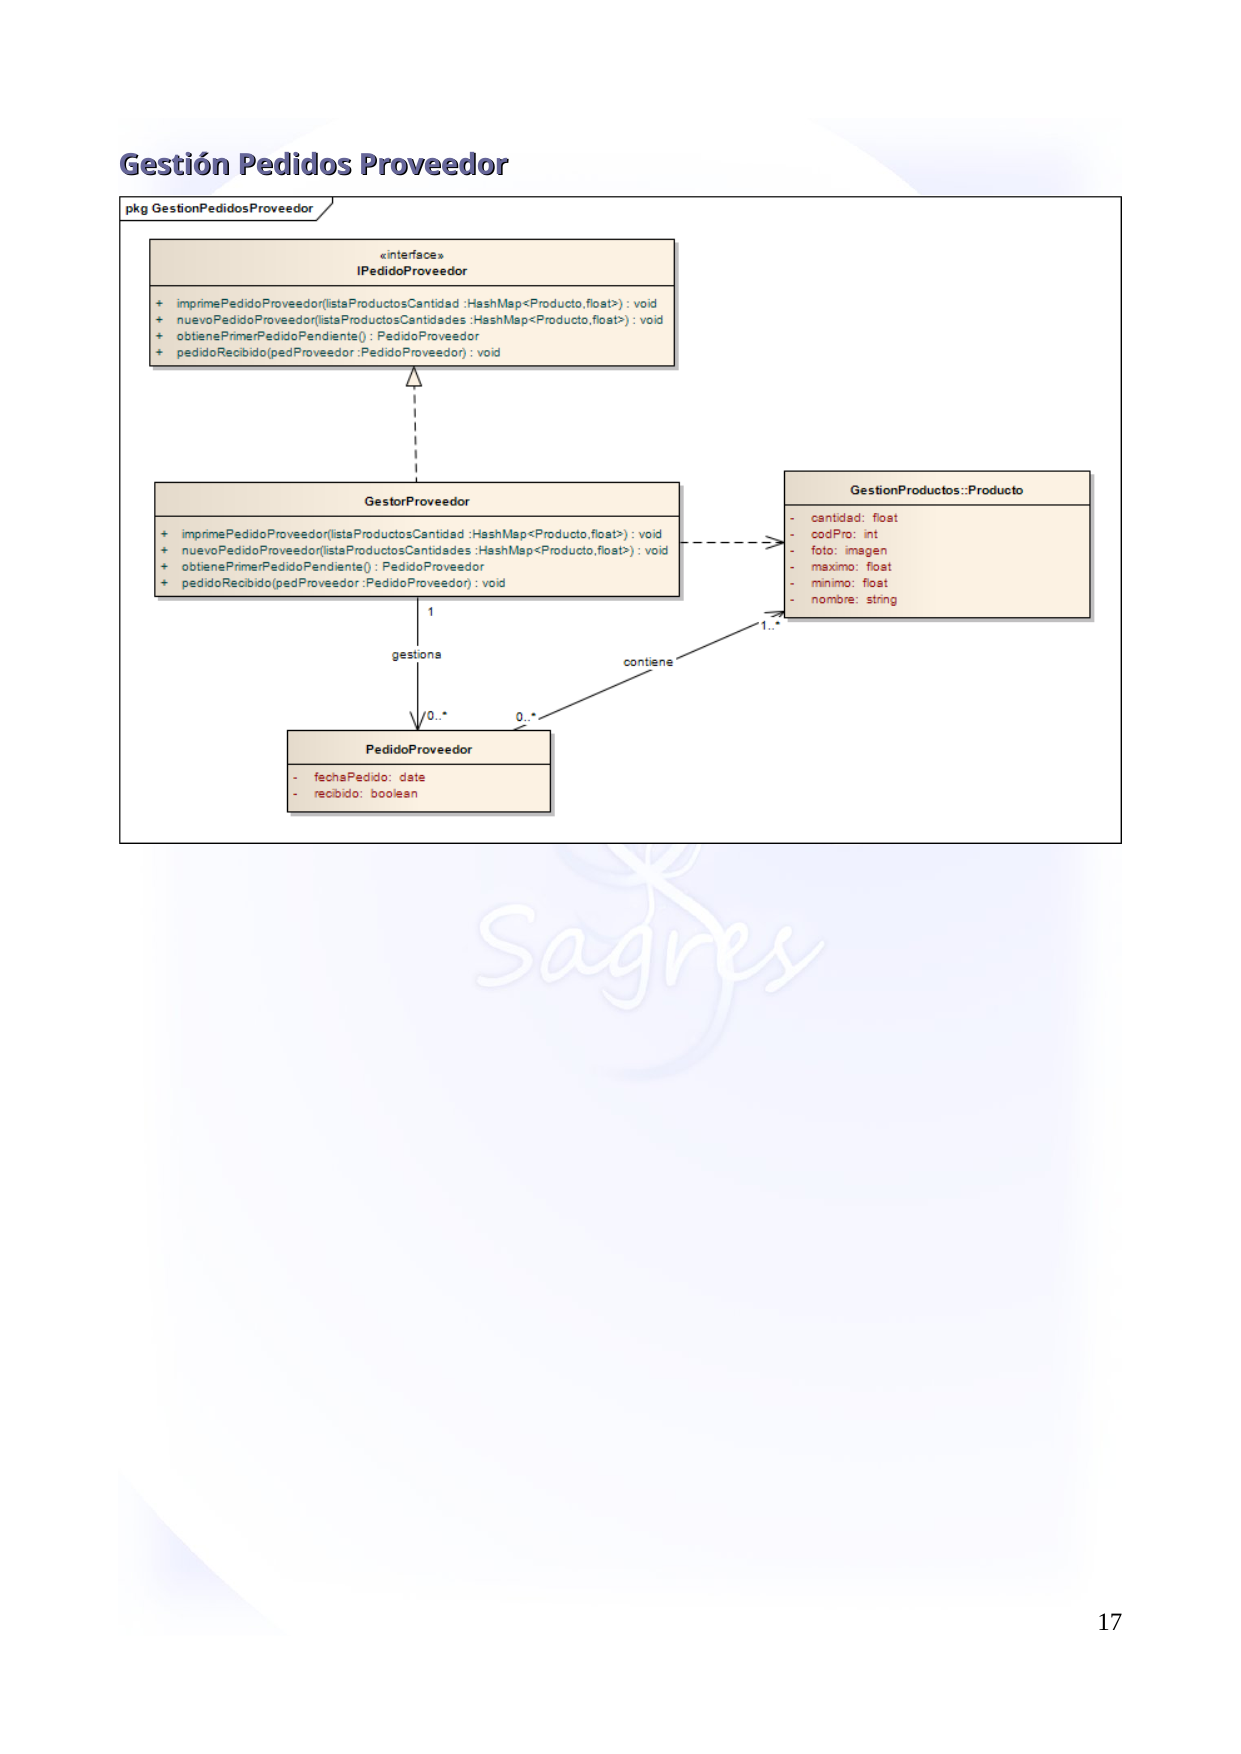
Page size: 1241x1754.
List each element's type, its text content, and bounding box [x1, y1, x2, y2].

picture [118, 183, 1122, 1636]
subtitle Gestión Pedidos Proveedor [118, 143, 1122, 183]
picture [118, 118, 1122, 143]
